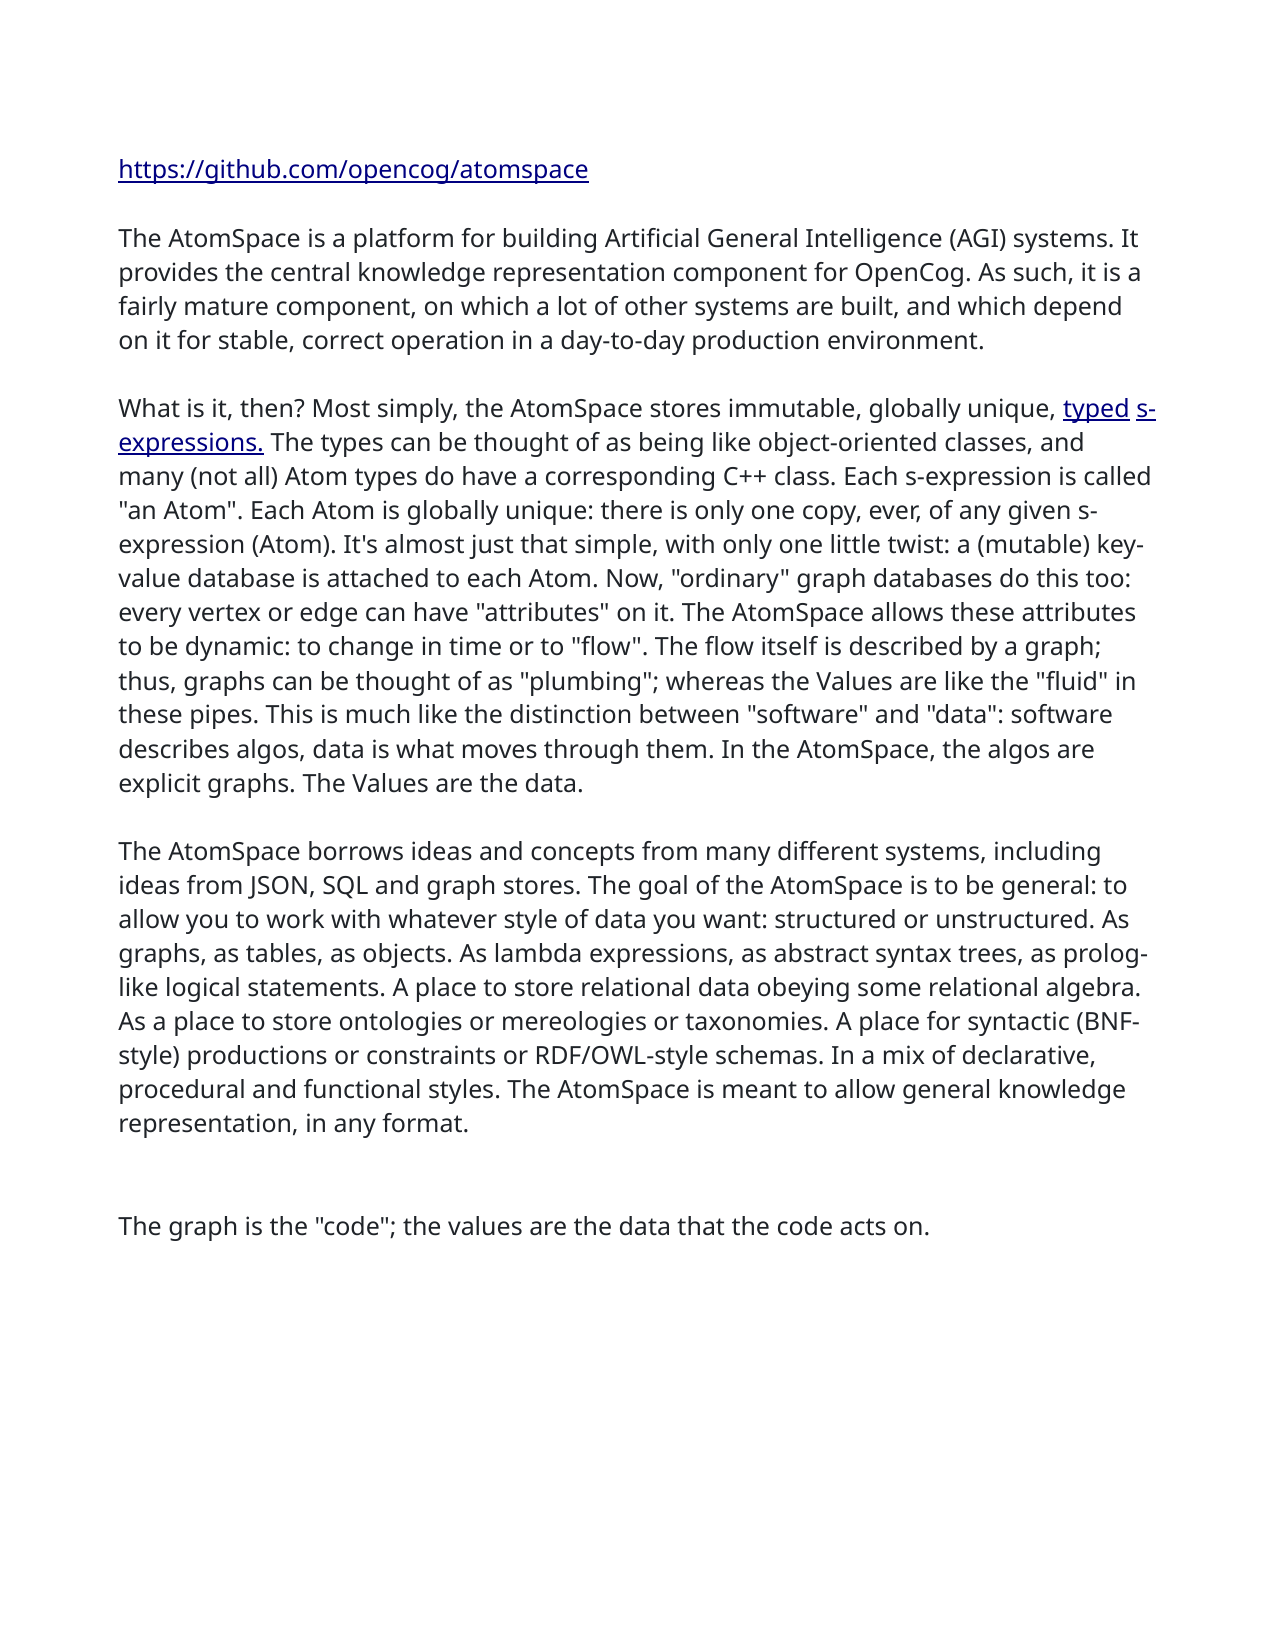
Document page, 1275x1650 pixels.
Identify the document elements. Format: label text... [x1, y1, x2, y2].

text The AtomSpace is a platform for building Artificial General Intelligence (AGI) systems. It provides the central knowledge representation component for OpenCog. As such, it is a fairly mature component, on which a lot of other systems are built, and which depend on it for stable, correct operation in a day-to-day production environment. [118, 220, 1157, 357]
text The AtomSpace borrows ideas and concepts from many different systems, including ideas from JSON, SQL and graph stores. The goal of the AtomSpace is to be general: to allow you to work with whatever style of data you want: structured or unstructured. As graphs, as tables, as objects. As lambda expressions, as abstract syntax trees, as prolog-like logical statements. A place to store relational data obeying some relational algebra. As a place to store ontologies or mereologies or taxonomies. A place for syntactic (BNF-style) productions or constraints or RDF/OWL-style schemas. In a mix of declarative, procedural and functional styles. The AtomSpace is meant to allow general knowledge representation, in any format. [118, 833, 1157, 1140]
text The graph is the "code"; the values are the data that the code acts on. [118, 1208, 1157, 1242]
text https://github.com/opencog/atomspace [118, 152, 1157, 186]
text What is it, then? Most simply, the AtomSpace stores immutable, globally unique, typed s-expressions. The types can be thought of as being like object-oriented classes, and many (not all) Atom types do have a corresponding C++ class. Each s-expression is called "an Atom". Each Atom is globally unique: there is only one copy, ever, of any given s-expression (Atom). It's almost just that simple, with only one little twist: a (mutable) key-value database is attached to each Atom. Now, "ordinary" graph databases do this too: every vertex or edge can have "attributes" on it. The AtomSpace allows these attributes to be dynamic: to change in time or to "flow". The flow itself is described by a graph; thus, graphs can be thought of as "plumbing"; whereas the Values are like the "fluid" in these pipes. This is much like the distinction between "software" and "data": software describes algos, data is what moves through them. In the AtomSpace, the algos are explicit graphs. The Values are the data. [118, 391, 1157, 799]
